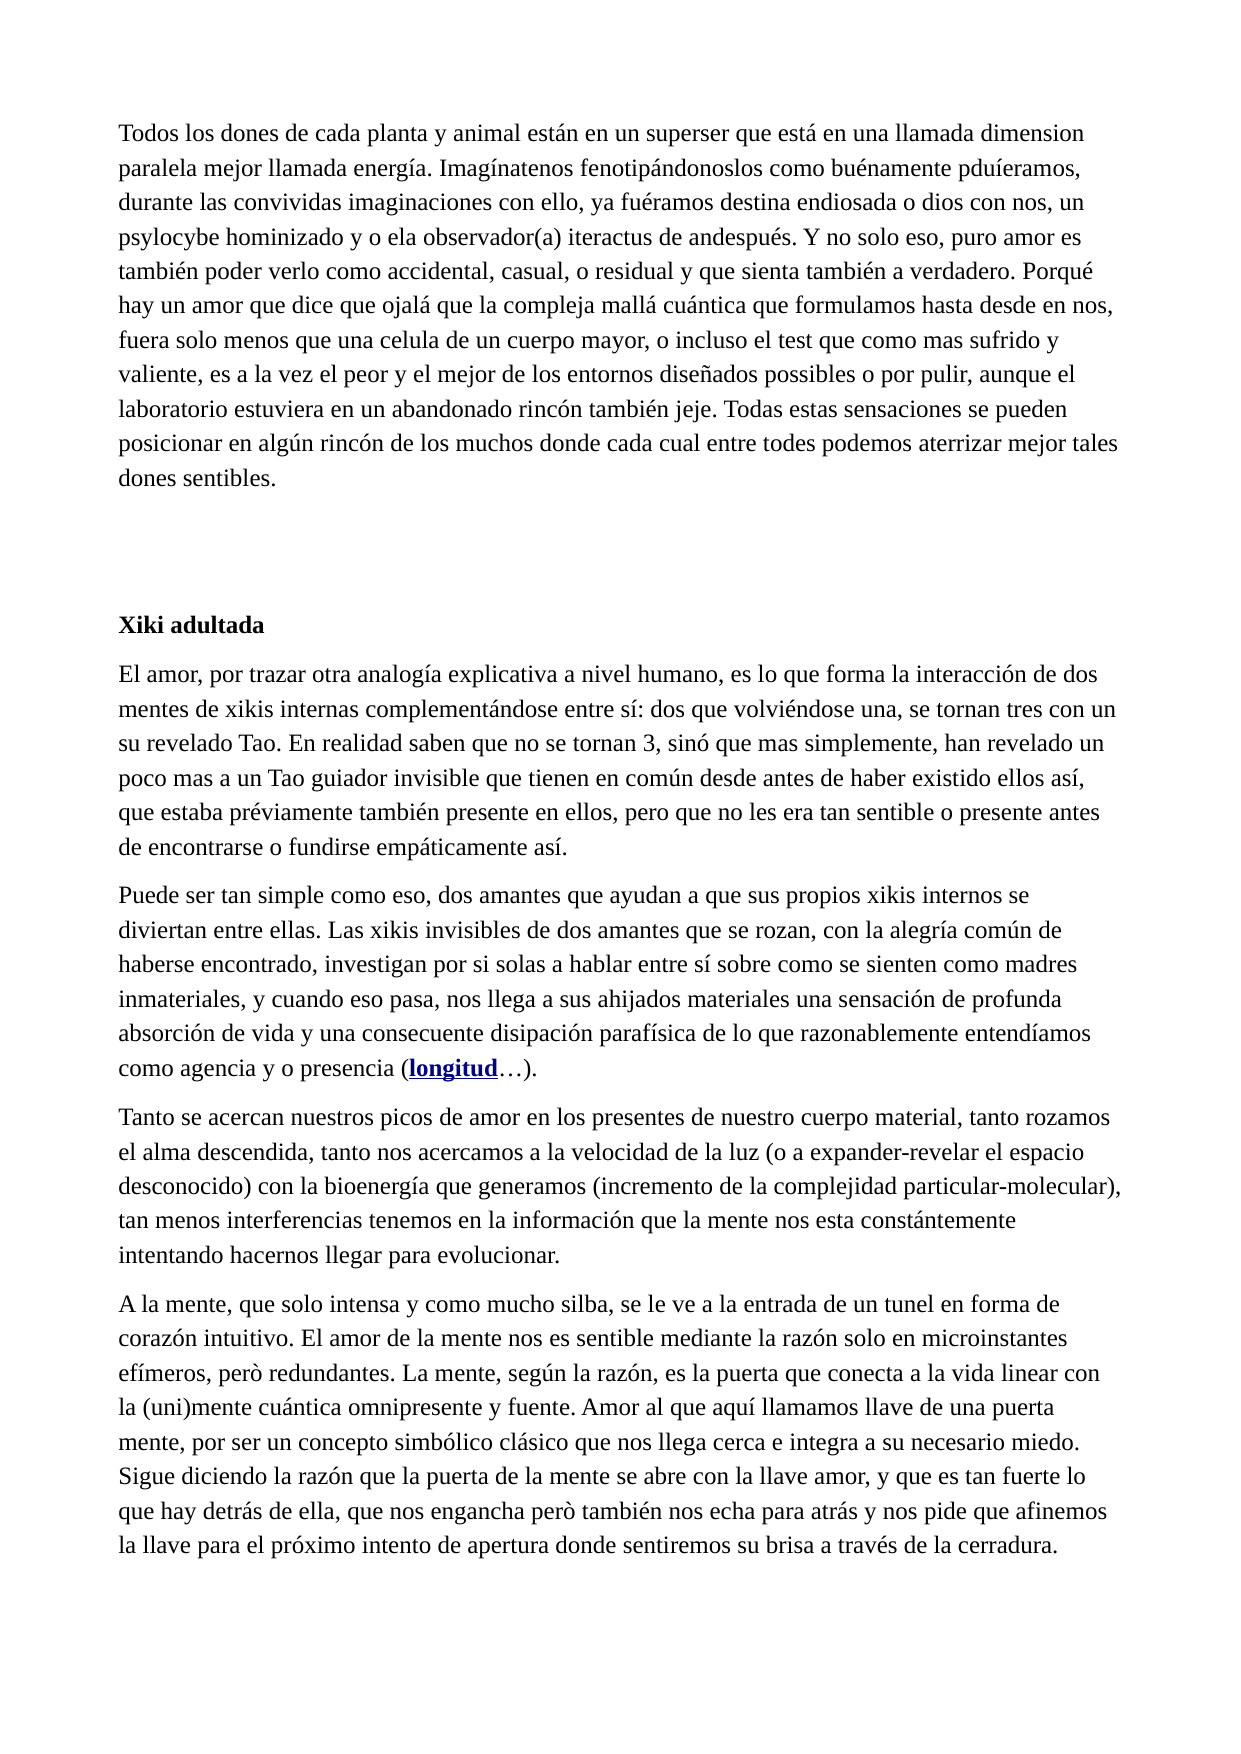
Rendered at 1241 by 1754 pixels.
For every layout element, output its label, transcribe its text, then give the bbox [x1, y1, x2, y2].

text Todos los dones de cada planta y animal están en un superser que está en una llamada dimension paralela mejor llamada energía. Imagínatenos fenotipándonoslos como buénamente pduíeramos, durante las convividas imaginaciones con ello, ya fuéramos destina endiosada o dios con nos, un psylocybe hominizado y o ela observador(a) iteractus de andespués. Y no solo eso, puro amor es también poder verlo como accidental, casual, o residual y que sienta también a verdadero. Porqué hay un amor que dice que ojalá que la compleja mallá cuántica que formulamos hasta desde en nos, fuera solo menos que una celula de un cuerpo mayor, o incluso el test que como mas sufrido y valiente, es a la vez el peor y el mejor de los entornos diseñados possibles o por pulir, aunque el laboratorio estuviera en un abandonado rincón también jeje. Todas estas sensaciones se pueden posicionar en algún rincón de los muchos donde cada cual entre todes podemos aterrizar mejor tales dones sentibles. [118, 118, 1122, 492]
text Xiki adultada [118, 610, 1122, 639]
text Puede ser tan simple como eso, dos amantes que ayudan a que sus propios xikis internos se diviertan entre ellas. Las xikis invisibles de dos amantes que se rozan, con la alegría común de haberse encontrado, investigan por si solas a hablar entre sí sobre como se sienten como madres inmateriales, y cuando eso pasa, nos llega a sus ahijados materiales una sensación de profunda absorción de vida y una consecuente disipación parafísica de lo que razonablemente entendíamos como agencia y o presencia (longitud…). [118, 881, 1122, 1082]
text El amor, por trazar otra analogía explicativa a nivel humano, es lo que forma la interacción de dos mentes de xikis internas complementándose entre sí: dos que volviéndose una, se tornan tres con un su revelado Tao. En realidad saben que no se tornan 3, sinó que mas simplemente, han revelado un poco mas a un Tao guiador invisible que tienen en común desde antes de haber existido ellos así, que estaba préviamente también presente en ellos, pero que no les era tan sentible o presente antes de encontrarse o fundirse empáticamente así. [118, 659, 1122, 860]
text Tanto se acercan nuestros picos de amor en los presentes de nuestro cuerpo material, tanto rozamos el alma descendida, tanto nos acercamos a la velocidad de la luz (o a expander-revelar el espacio desconocido) con la bioenergía que generamos (incremento de la complejidad particular-molecular), tan menos interferencias tenemos en la información que la mente nos esta constántemente intentando hacernos llegar para evolucionar. [118, 1102, 1122, 1269]
text A la mente, que solo intensa y como mucho silba, se le ve a la entrada de un tunel en forma de corazón intuitivo. El amor de la mente nos es sentible mediante la razón solo en microinstantes efímeros, però redundantes. La mente, según la razón, es la puerta que conecta a la vida linear con la (uni)mente cuántica omnipresente y fuente. Amor al que aquí llamamos llave de una puerta mente, por ser un concepto simbólico clásico que nos llega cerca e integra a su necesario miedo. Sigue diciendo la razón que la puerta de la mente se abre con la llave amor, y que es tan fuerte lo que hay detrás de ella, que nos engancha però también nos echa para atrás y nos pide que afinemos la llave para el próximo intento de apertura donde sentiremos su brisa a través de la cerradura. [118, 1289, 1122, 1559]
